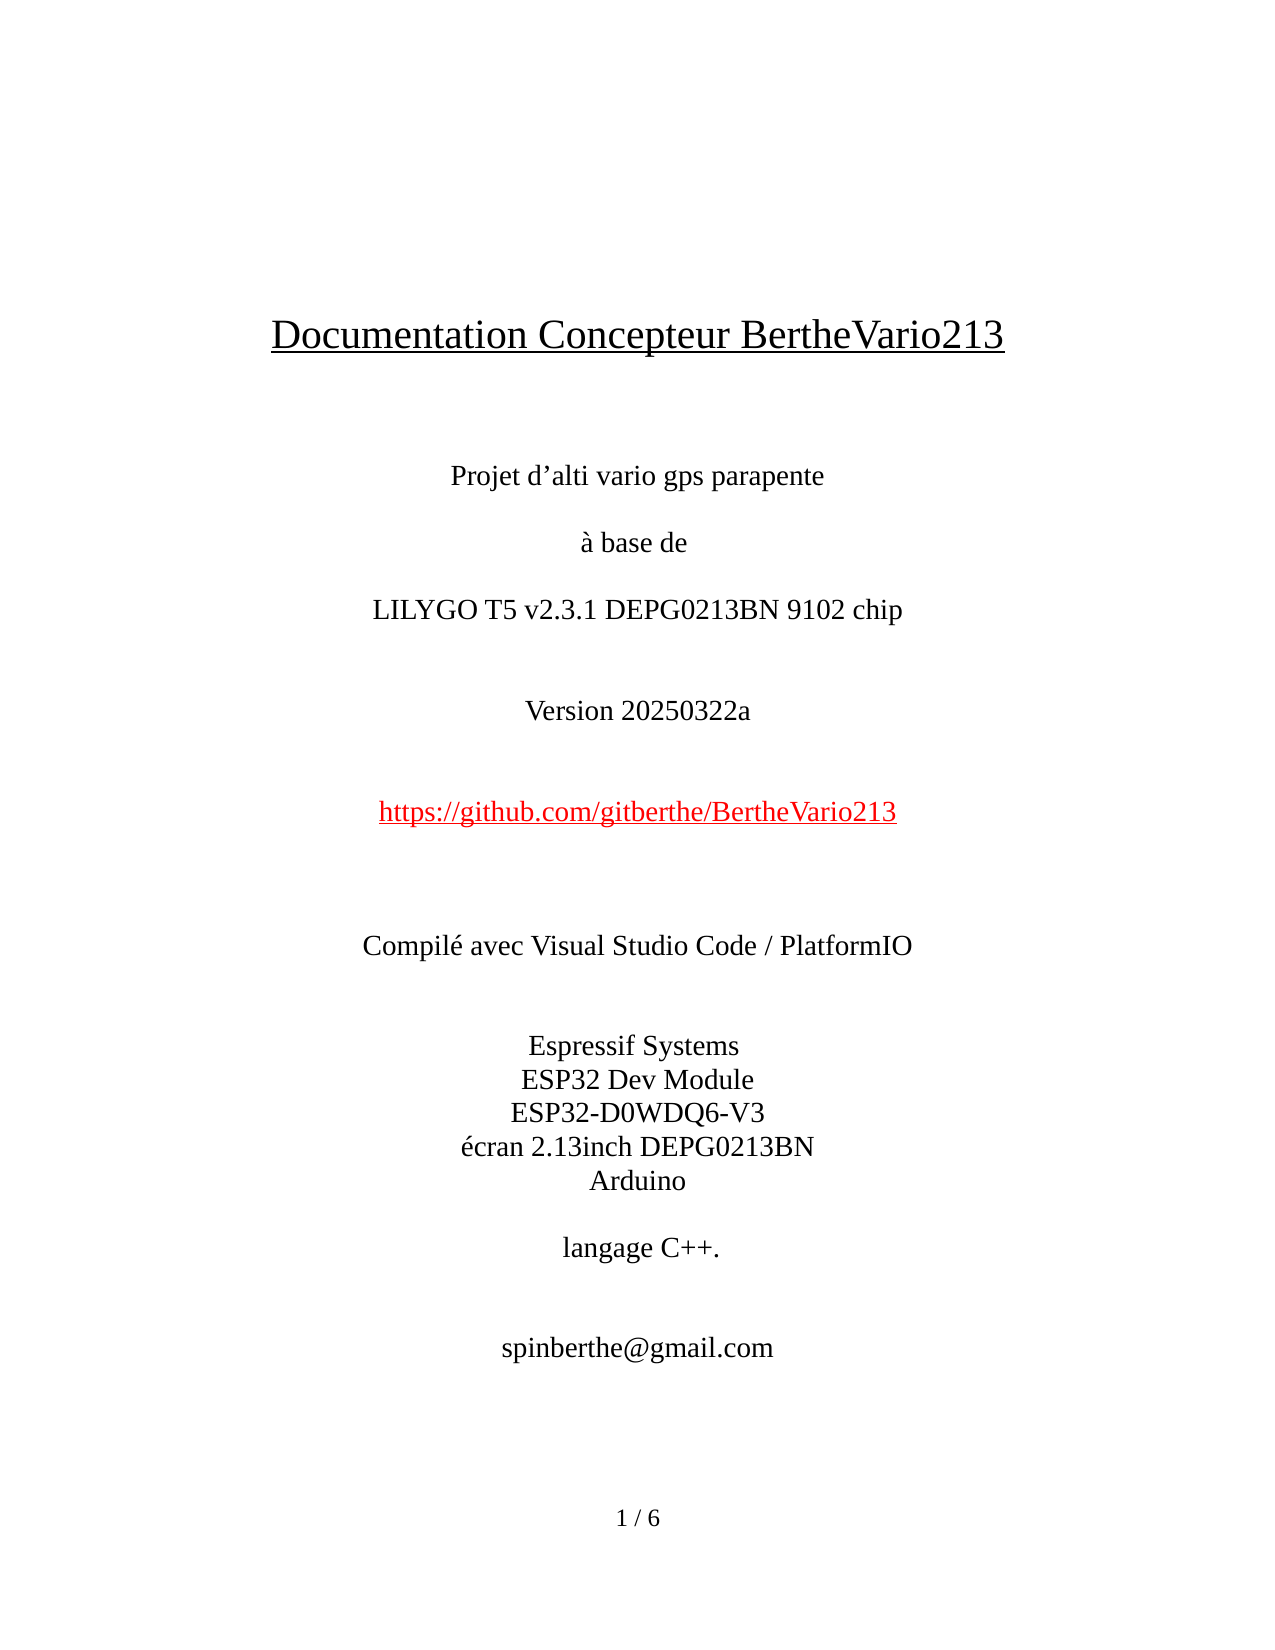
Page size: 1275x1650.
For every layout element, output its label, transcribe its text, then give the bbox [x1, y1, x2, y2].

text à base de [118, 525, 1157, 559]
text Version 20250322a [118, 693, 1157, 727]
text écran 2.13inch DEPG0213BN [118, 1129, 1157, 1163]
text Arduino [118, 1163, 1157, 1196]
text https://github.com/gitberthe/BertheVario213 [118, 794, 1157, 827]
text Documentation Concepteur BertheVario213 [118, 310, 1157, 358]
text LILYGO T5 v2.3.1 DEPG0213BN 9102 chip [118, 592, 1157, 626]
text ESP32-D0WDQ6-V3 [118, 1096, 1157, 1129]
text langage C++. [118, 1230, 1157, 1263]
text Espressif Systems [118, 1028, 1157, 1062]
text Projet d’alti vario gps parapente [118, 458, 1157, 492]
text Compilé avec Visual Studio Code / PlatformIO [118, 928, 1157, 961]
text spinberthe@gmail.com [118, 1330, 1157, 1364]
text ESP32 Dev Module [118, 1062, 1157, 1096]
